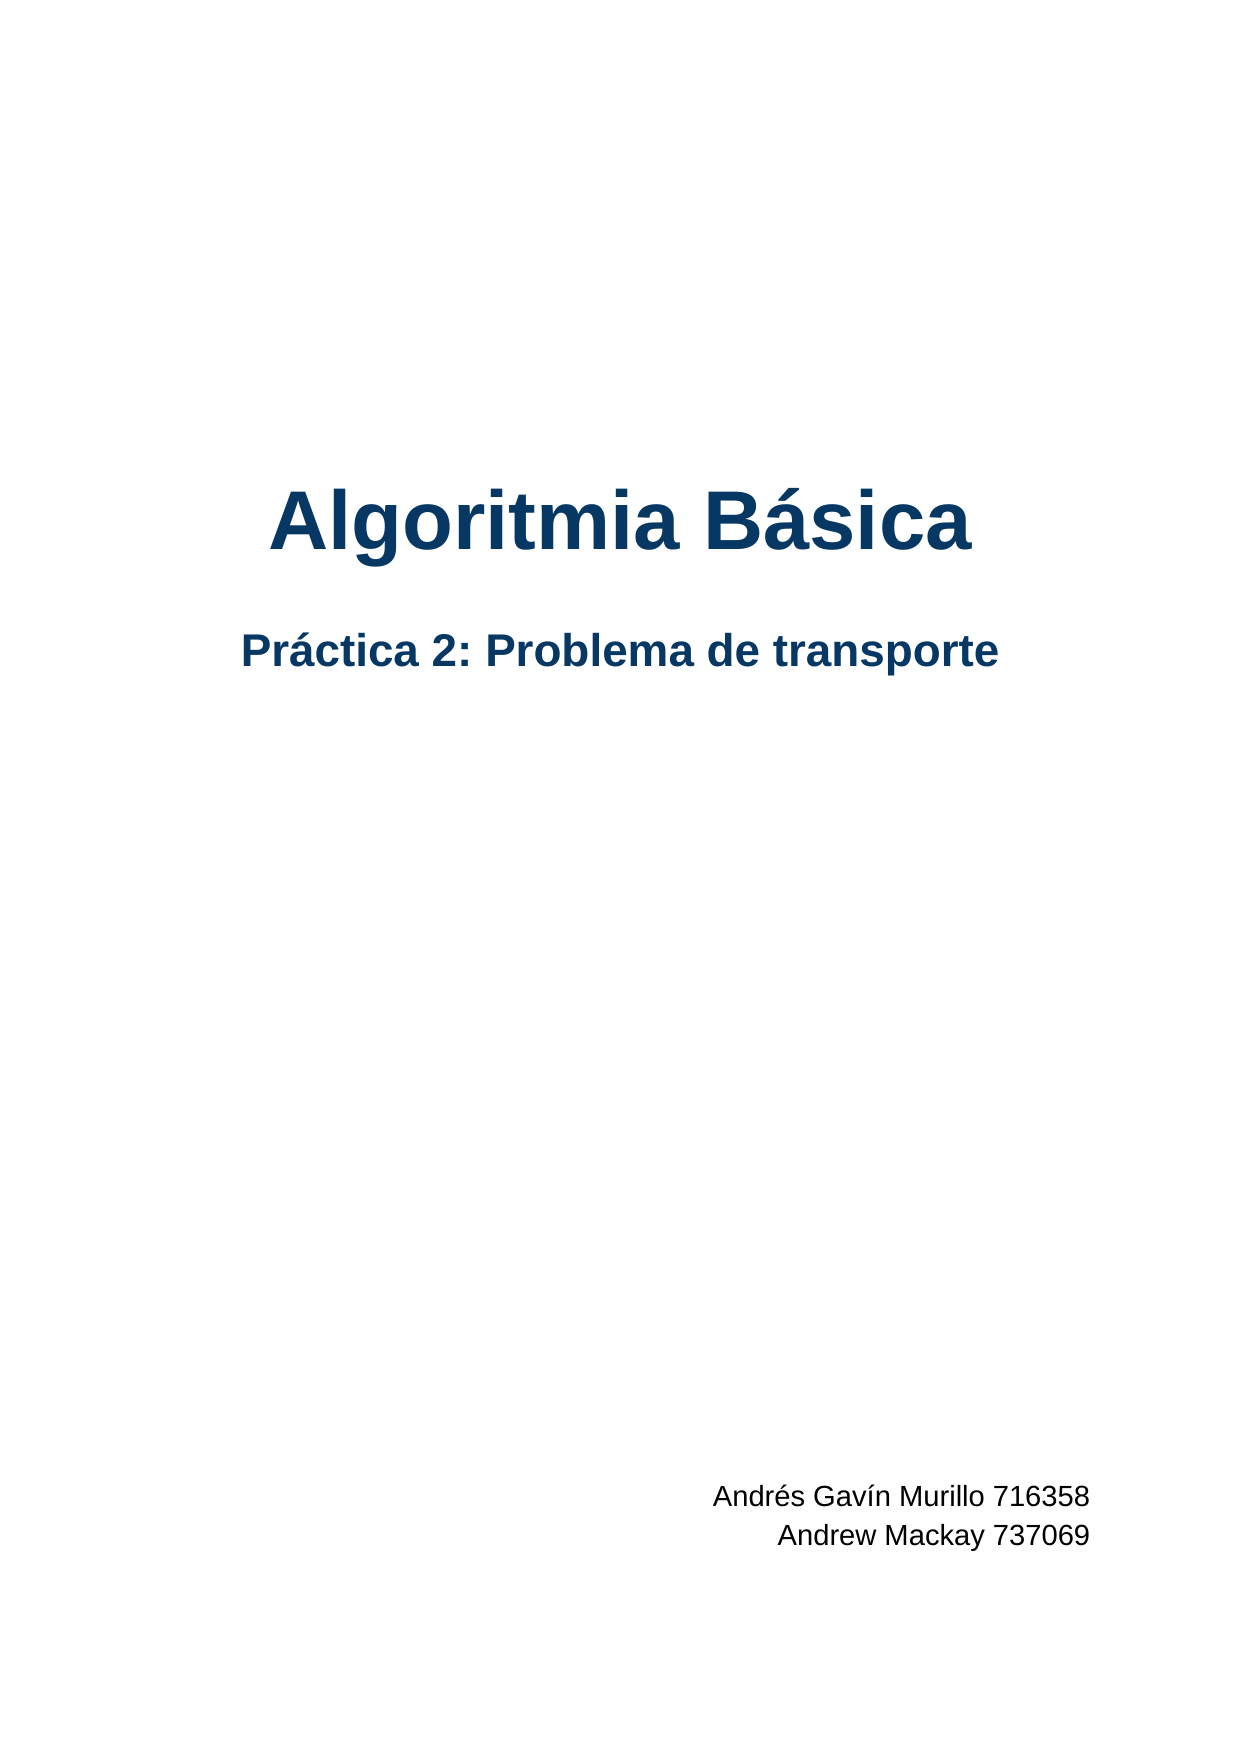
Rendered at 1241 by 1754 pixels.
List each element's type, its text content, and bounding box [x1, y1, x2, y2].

text Andrés Gavín Murillo 716358 [150, 1479, 1090, 1512]
text Andrew Mackay 737069 [150, 1517, 1090, 1551]
title Algoritmia Básica [150, 471, 1090, 567]
title Práctica 2: Problema de transporte [150, 623, 1090, 676]
